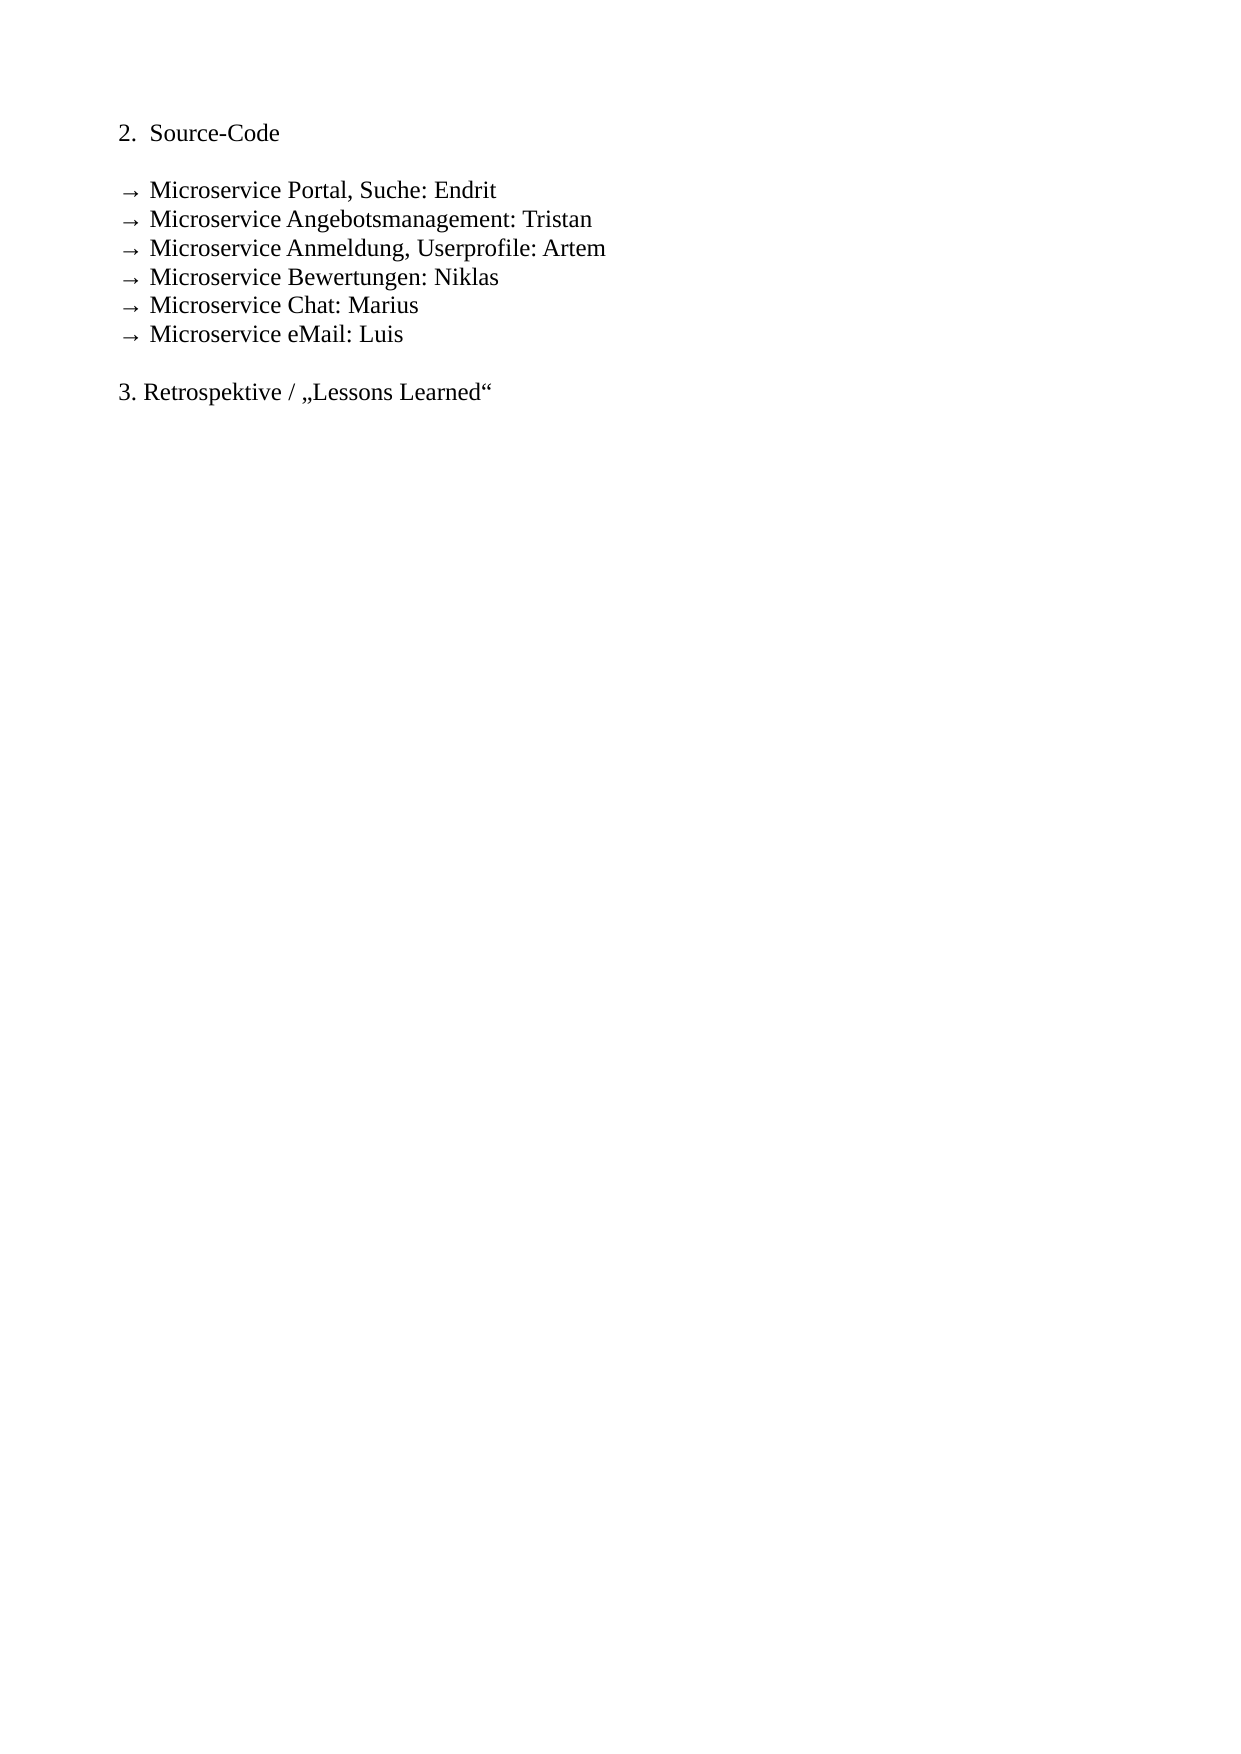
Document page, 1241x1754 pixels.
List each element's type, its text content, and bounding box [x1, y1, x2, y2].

text → Microservice Bewertungen: Niklas [118, 262, 1122, 291]
text → Microservice Angebotsmanagement: Tristan [118, 204, 1122, 233]
text → Microservice Chat: Marius [118, 291, 1122, 319]
text → Microservice Portal, Suche: Endrit [118, 176, 1122, 204]
text 3. Retrospektive / „Lessons Learned“ [118, 377, 1122, 406]
text → Microservice Anmeldung, Userprofile: Artem [118, 233, 1122, 262]
text 2. Source-Code [118, 118, 1122, 147]
text → Microservice eMail: Luis [118, 319, 1122, 348]
